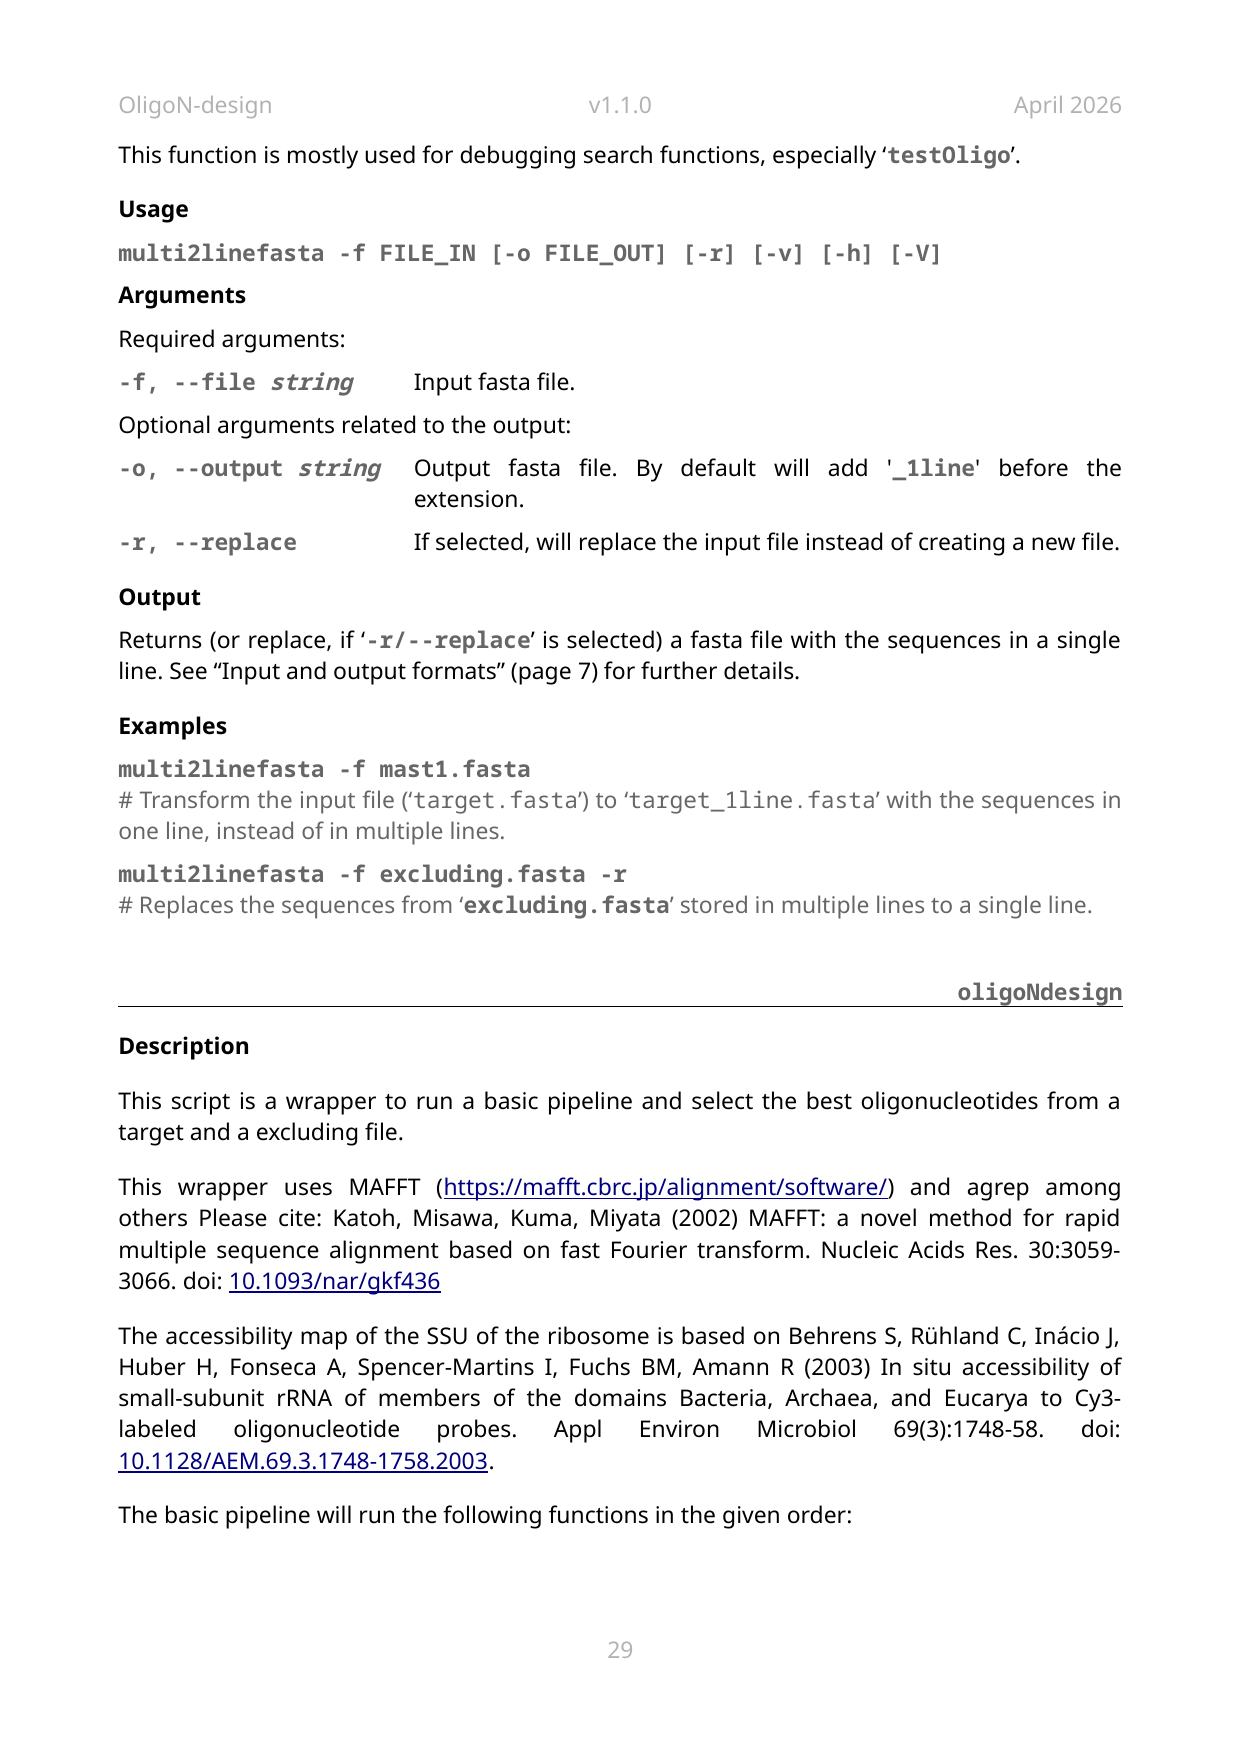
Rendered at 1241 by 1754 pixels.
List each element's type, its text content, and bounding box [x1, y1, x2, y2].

text The basic pipeline will run the following functions in the given order: [118, 1499, 1122, 1531]
text Arguments [118, 279, 1122, 311]
text multi2linefasta -f FILE_IN [-o FILE_OUT] [-r] [-v] [-h] [-V] [118, 236, 1122, 268]
text Description [118, 1030, 1122, 1062]
text multi2linefasta -f mast1.fasta [118, 753, 1122, 784]
text oligoNdesign [118, 976, 1122, 1006]
text # Replaces the sequences from ‘excluding.fasta’ stored in multiple lines to a single line. [118, 889, 1122, 921]
text This function is mostly used for debugging search functions, especially ‘testOligo’. [118, 139, 1122, 170]
text Optional arguments related to the output: [118, 408, 1122, 440]
text The accessibility map of the SSU of the ribosome is based on Behrens S, Rühland C, Inácio J, Huber H, Fonseca A, Spencer-Martins I, Fuchs BM, Amann R (2003) In situ accessibility of small-subunit rRNA of members of the domains Bacteria, Archaea, and Eucarya to Cy3-labeled oligonucleotide probes. Appl Environ Microbiol 69(3):1748-58. doi: 10.1128/AEM.69.3.1748-1758.2003. [118, 1320, 1122, 1476]
text Usage [118, 193, 1122, 225]
text # Transform the input file (‘target.fasta’) to ‘target_1line.fasta’ with the sequences in one line, instead of in multiple lines. [118, 784, 1122, 846]
text multi2linefasta -f excluding.fasta -r [118, 858, 1122, 889]
text Output [118, 581, 1122, 612]
text -o, --output string Output fasta file. By default will add '_1line' before the extension. [118, 452, 1122, 514]
text This script is a wrapper to run a basic pipeline and select the best oligonucleotides from a target and a excluding file. [118, 1085, 1122, 1148]
text Required arguments: [118, 322, 1122, 354]
text -r, --replace If selected, will replace the input file instead of creating a new file. [118, 526, 1122, 557]
text This wrapper uses MAFFT (https://mafft.cbrc.jp/alignment/software/) and agrep among others Please cite: Katoh, Misawa, Kuma, Miyata (2002) MAFFT: a novel method for rapid multiple sequence alignment based on fast Fourier transform. Nucleic Acids Res. 30:3059-3066. doi: 10.1093/nar/gkf436 [118, 1171, 1122, 1296]
text Examples [118, 710, 1122, 741]
text -f, --file string Input fasta file. [118, 366, 1122, 397]
text Returns (or replace, if ‘-r/--replace’ is selected) a fasta file with the sequences in a single line. See “Input and output formats” (page 7) for further details. [118, 624, 1122, 686]
